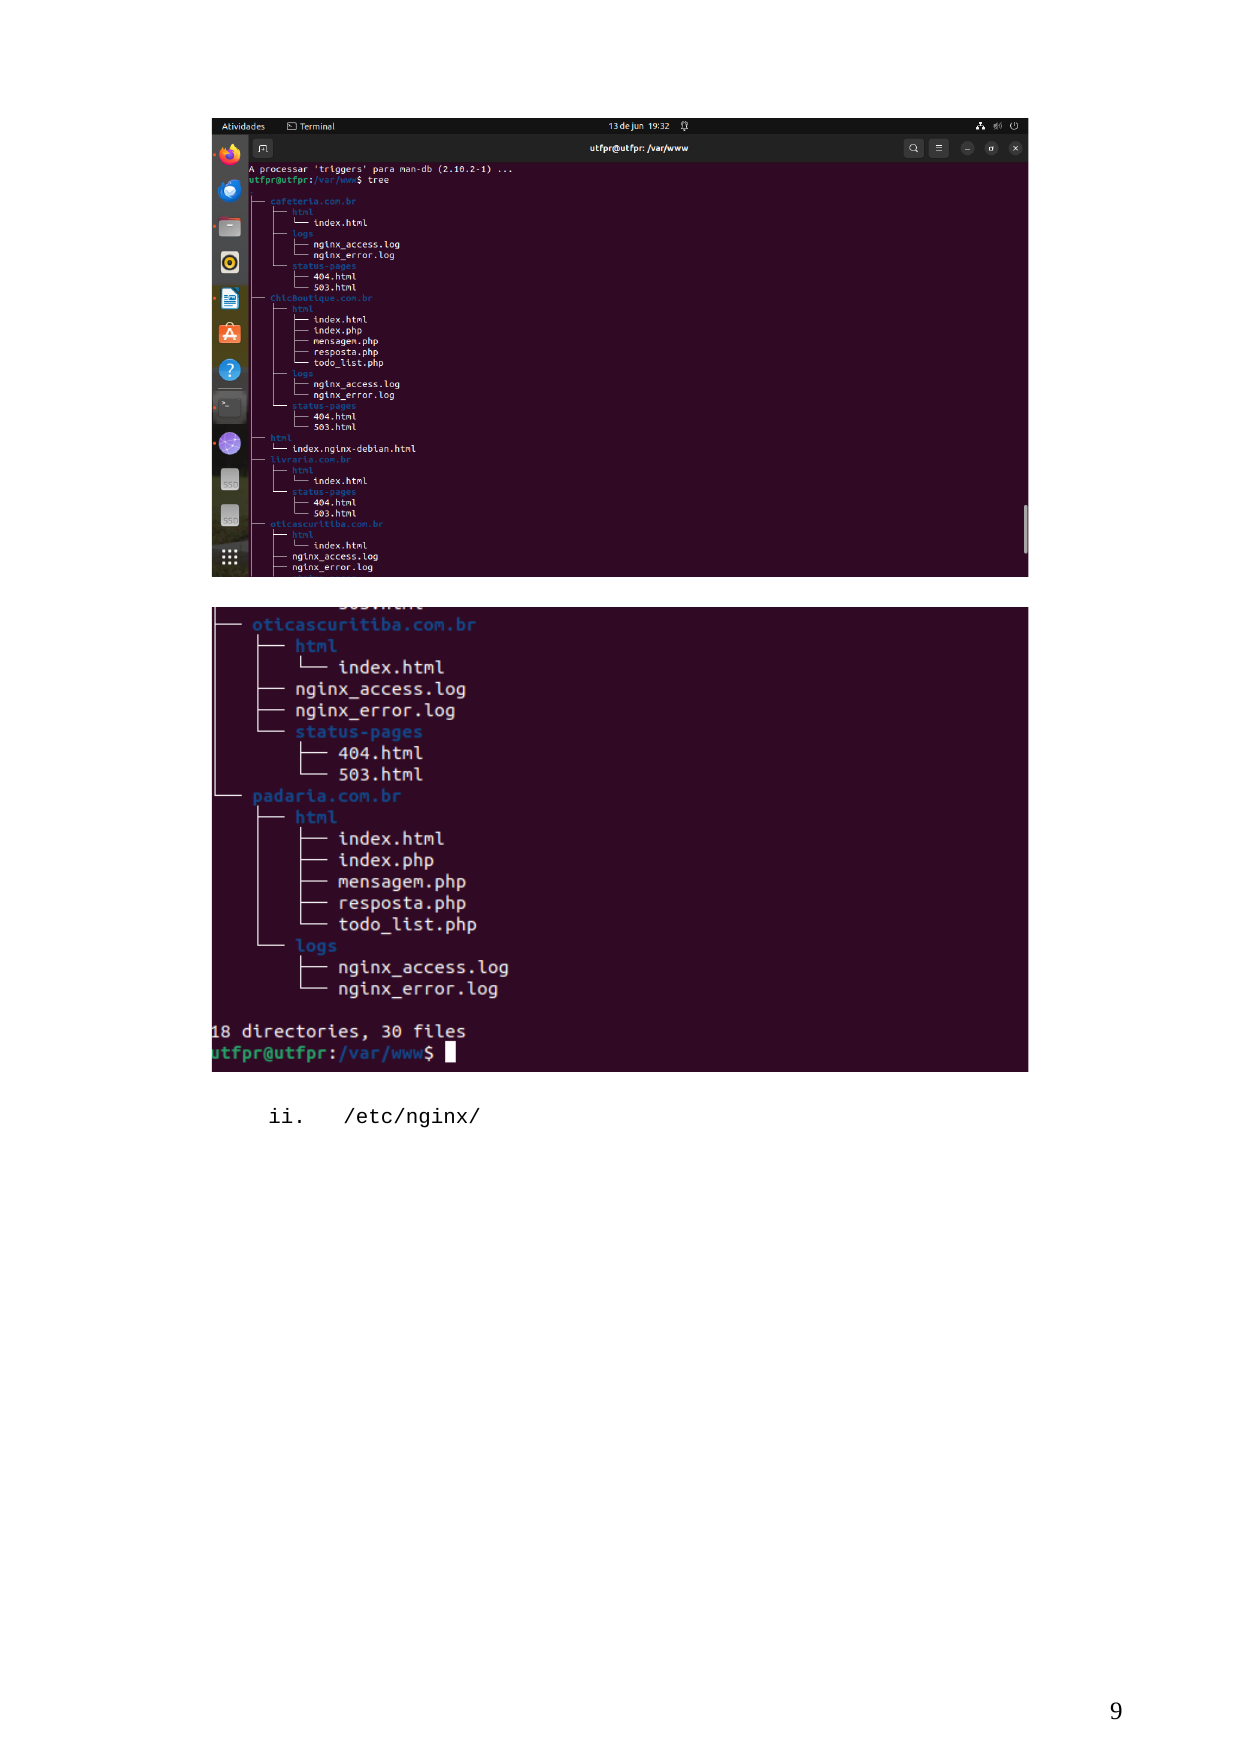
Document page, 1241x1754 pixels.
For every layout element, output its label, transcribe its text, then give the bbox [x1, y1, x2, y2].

picture [211, 118, 1029, 577]
list /etc/nginx/ [306, 1106, 1122, 1130]
picture [211, 607, 1029, 1072]
